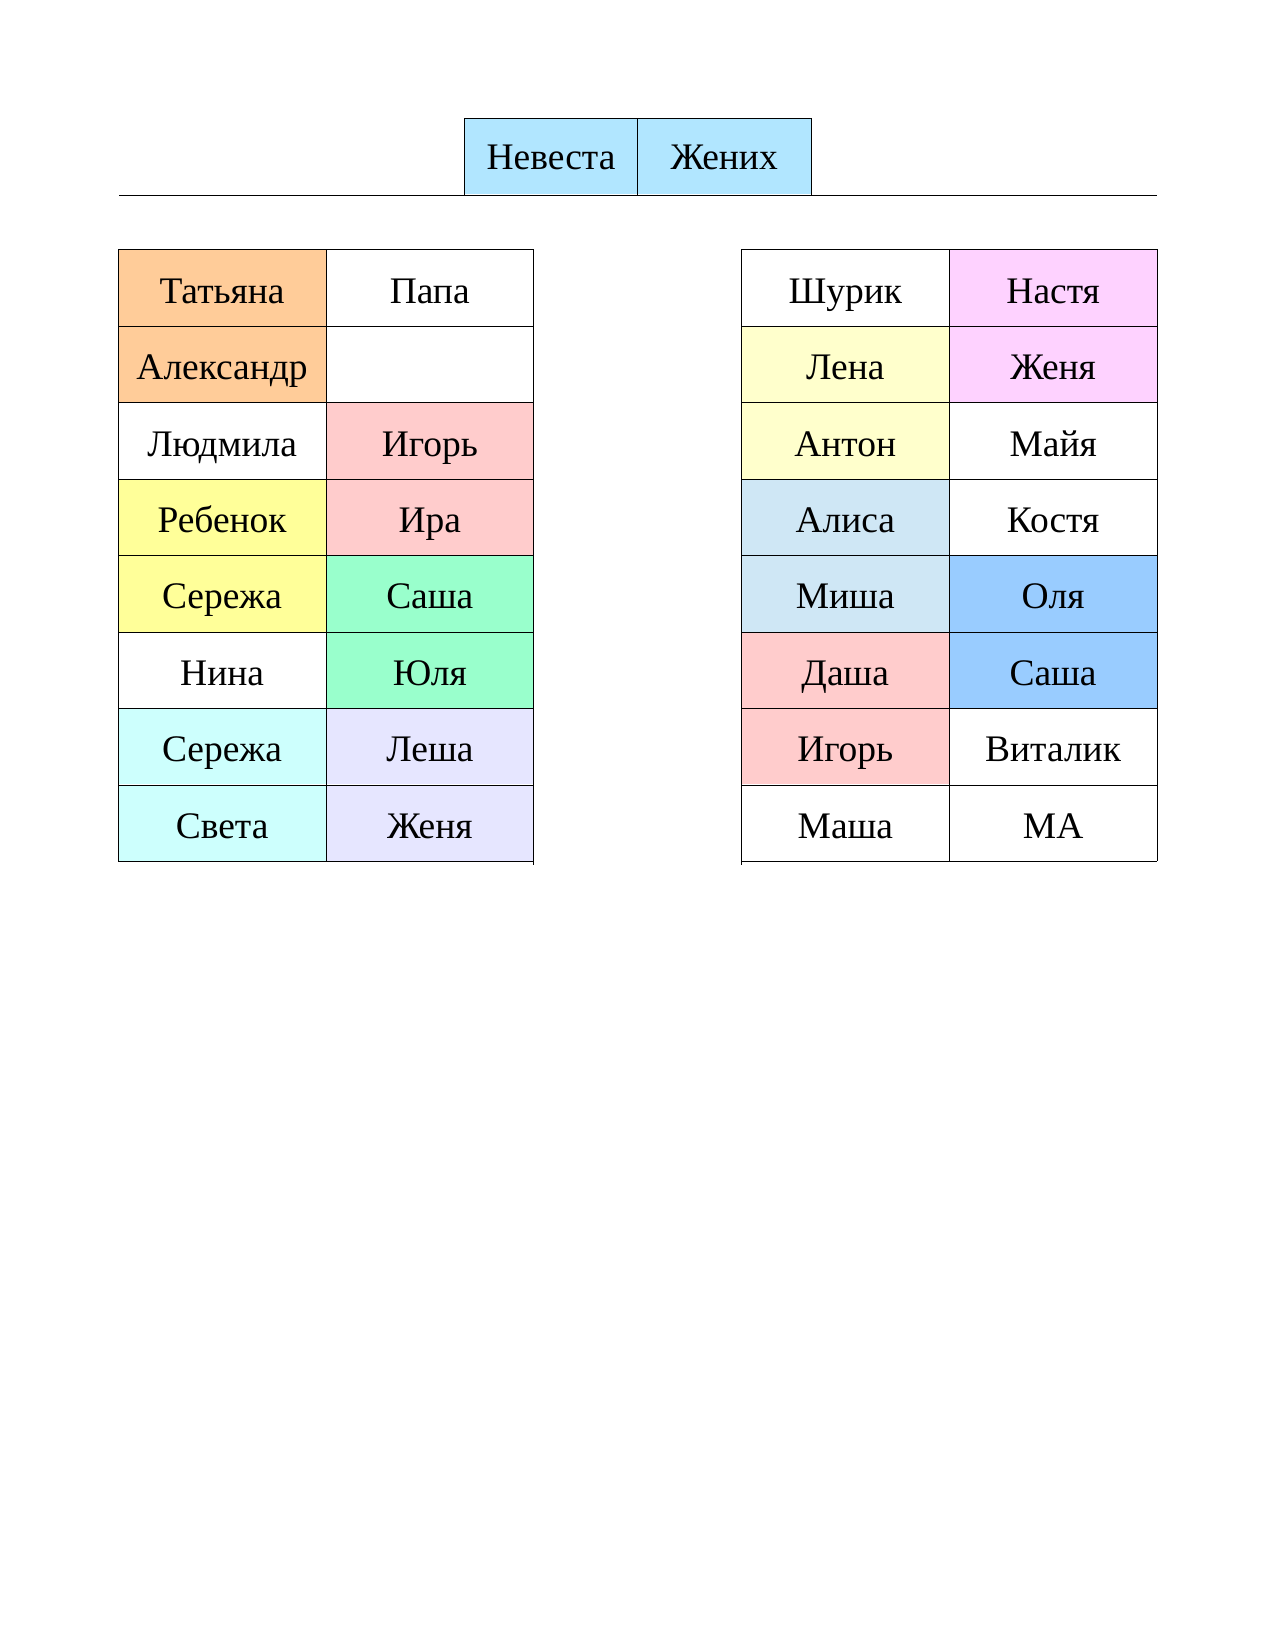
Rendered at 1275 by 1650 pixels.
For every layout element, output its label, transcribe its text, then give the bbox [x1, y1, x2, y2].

table_cell Игорь [327, 403, 533, 479]
table_cell Даша [742, 633, 949, 708]
table_header [119, 119, 464, 194]
table_cell Маша [742, 786, 949, 861]
table_cell Антон [742, 403, 949, 479]
table_cell [119, 196, 1157, 249]
table_cell Миша [742, 556, 949, 632]
table_cell Татьяна [119, 250, 326, 326]
table_cell Виталик [950, 709, 1157, 784]
table_cell Алиса [742, 480, 949, 555]
table_cell Нина [119, 633, 326, 708]
table_header Жених [638, 119, 811, 194]
table_cell Шурик [742, 250, 949, 326]
table_cell [534, 254, 741, 861]
table_cell Александр [119, 327, 326, 402]
table_cell Сережа [119, 556, 326, 632]
table_cell Майя [950, 403, 1157, 479]
table_cell Саша [950, 633, 1157, 708]
table_cell Лена [742, 327, 949, 402]
table_cell Настя [950, 250, 1157, 326]
table_cell Ира [327, 480, 533, 555]
table_cell Женя [327, 786, 533, 861]
table_cell [327, 327, 533, 402]
table_cell Игорь [742, 709, 949, 784]
table_cell Саша [327, 556, 533, 632]
table_cell Людмила [119, 403, 326, 479]
table_cell Папа [327, 250, 533, 326]
table_cell Оля [950, 556, 1157, 632]
table_cell МА [950, 786, 1157, 861]
table_cell Юля [327, 633, 533, 708]
table_header [812, 119, 1157, 194]
table_cell Света [119, 786, 326, 861]
table_cell Сережа [119, 709, 326, 784]
table_cell Леша [327, 709, 533, 784]
table_cell Ребенок [119, 480, 326, 555]
table_cell Женя [950, 327, 1157, 402]
table_cell Костя [950, 480, 1157, 555]
table_header Невеста [465, 119, 637, 194]
